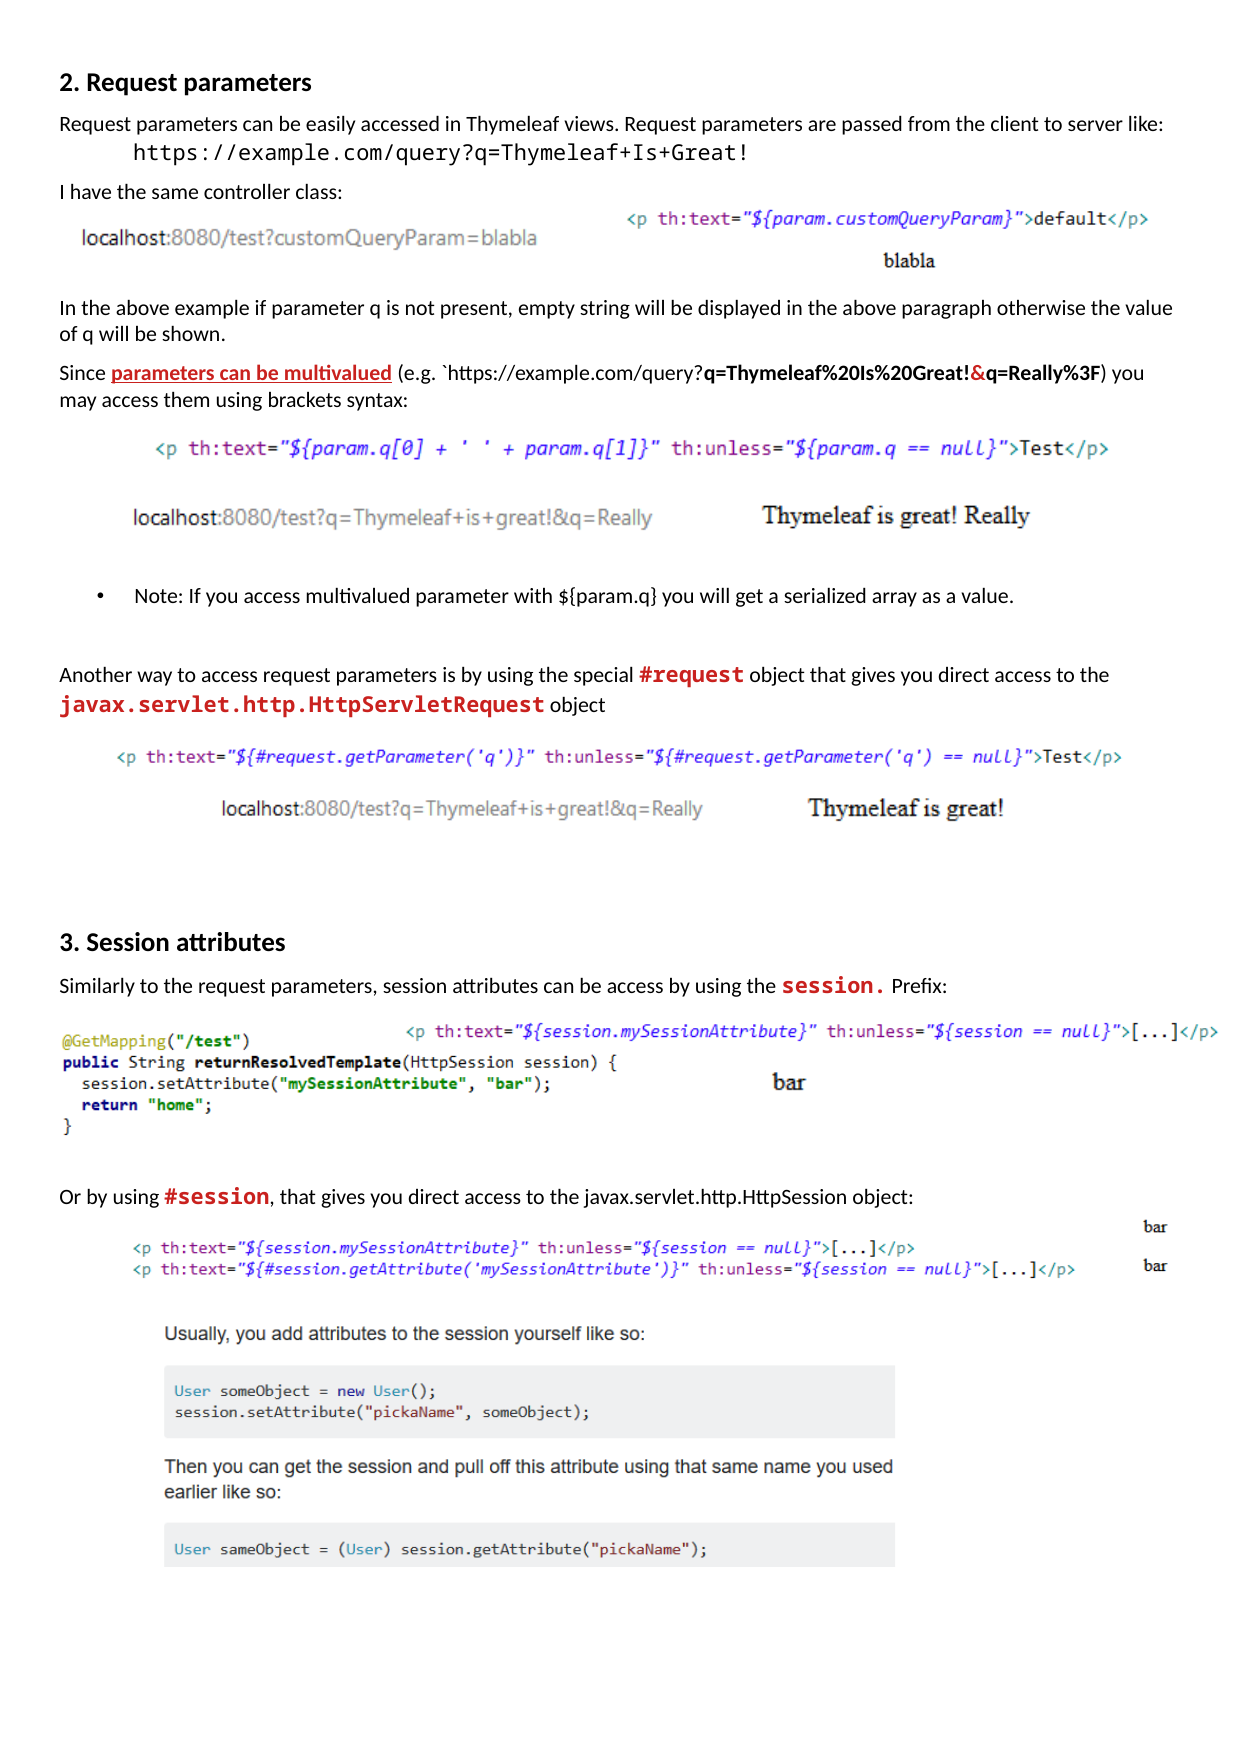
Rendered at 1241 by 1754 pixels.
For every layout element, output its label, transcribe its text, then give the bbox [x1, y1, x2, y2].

picture [115, 742, 1125, 772]
picture [1139, 1213, 1177, 1278]
picture [216, 793, 707, 825]
text Another way to access request parameters is by using the special #request object that gives you direct access to the javax.servlet.http.HttpServletRequest object [59, 659, 1181, 718]
text Request parameters can be easily accessed in Thymeleaf views. Request parameters are passed from the client to server like: https://example.com/query?q=Thymeleaf+Is+Great! [59, 110, 1181, 166]
text I have the same controller class: [59, 178, 1181, 205]
picture [127, 502, 657, 535]
picture [625, 206, 1154, 233]
picture [756, 498, 1038, 535]
list Note: If you access multivalued parameter with ${param.q} you will get a serialized array as a value. [97, 582, 1181, 608]
text Since parameters can be multivalued (e.g. `https://example.com/query?q=Thymeleaf%20Is%20Great!&q=Really%3F) you may access them using brackets syntax: [59, 359, 1181, 412]
picture [152, 434, 1112, 467]
text Or by using #session, that gives you direct access to the javax.servlet.http.HttpSession object: [59, 1181, 1181, 1211]
text 2. Request parameters [59, 65, 1181, 98]
picture [805, 790, 1011, 826]
text 3. Session attributes [59, 926, 1181, 958]
picture [74, 223, 544, 255]
picture [768, 1063, 813, 1103]
text In the above example if parameter q is not present, empty string will be displayed in the above paragraph otherwise the value of q will be shown. [59, 294, 1181, 347]
picture [130, 1238, 1079, 1284]
picture [58, 1019, 1221, 1141]
picture [876, 247, 944, 277]
text Similarly to the request parameters, session attributes can be access by using the session. Prefix: [59, 970, 1181, 1000]
picture [160, 1319, 896, 1567]
